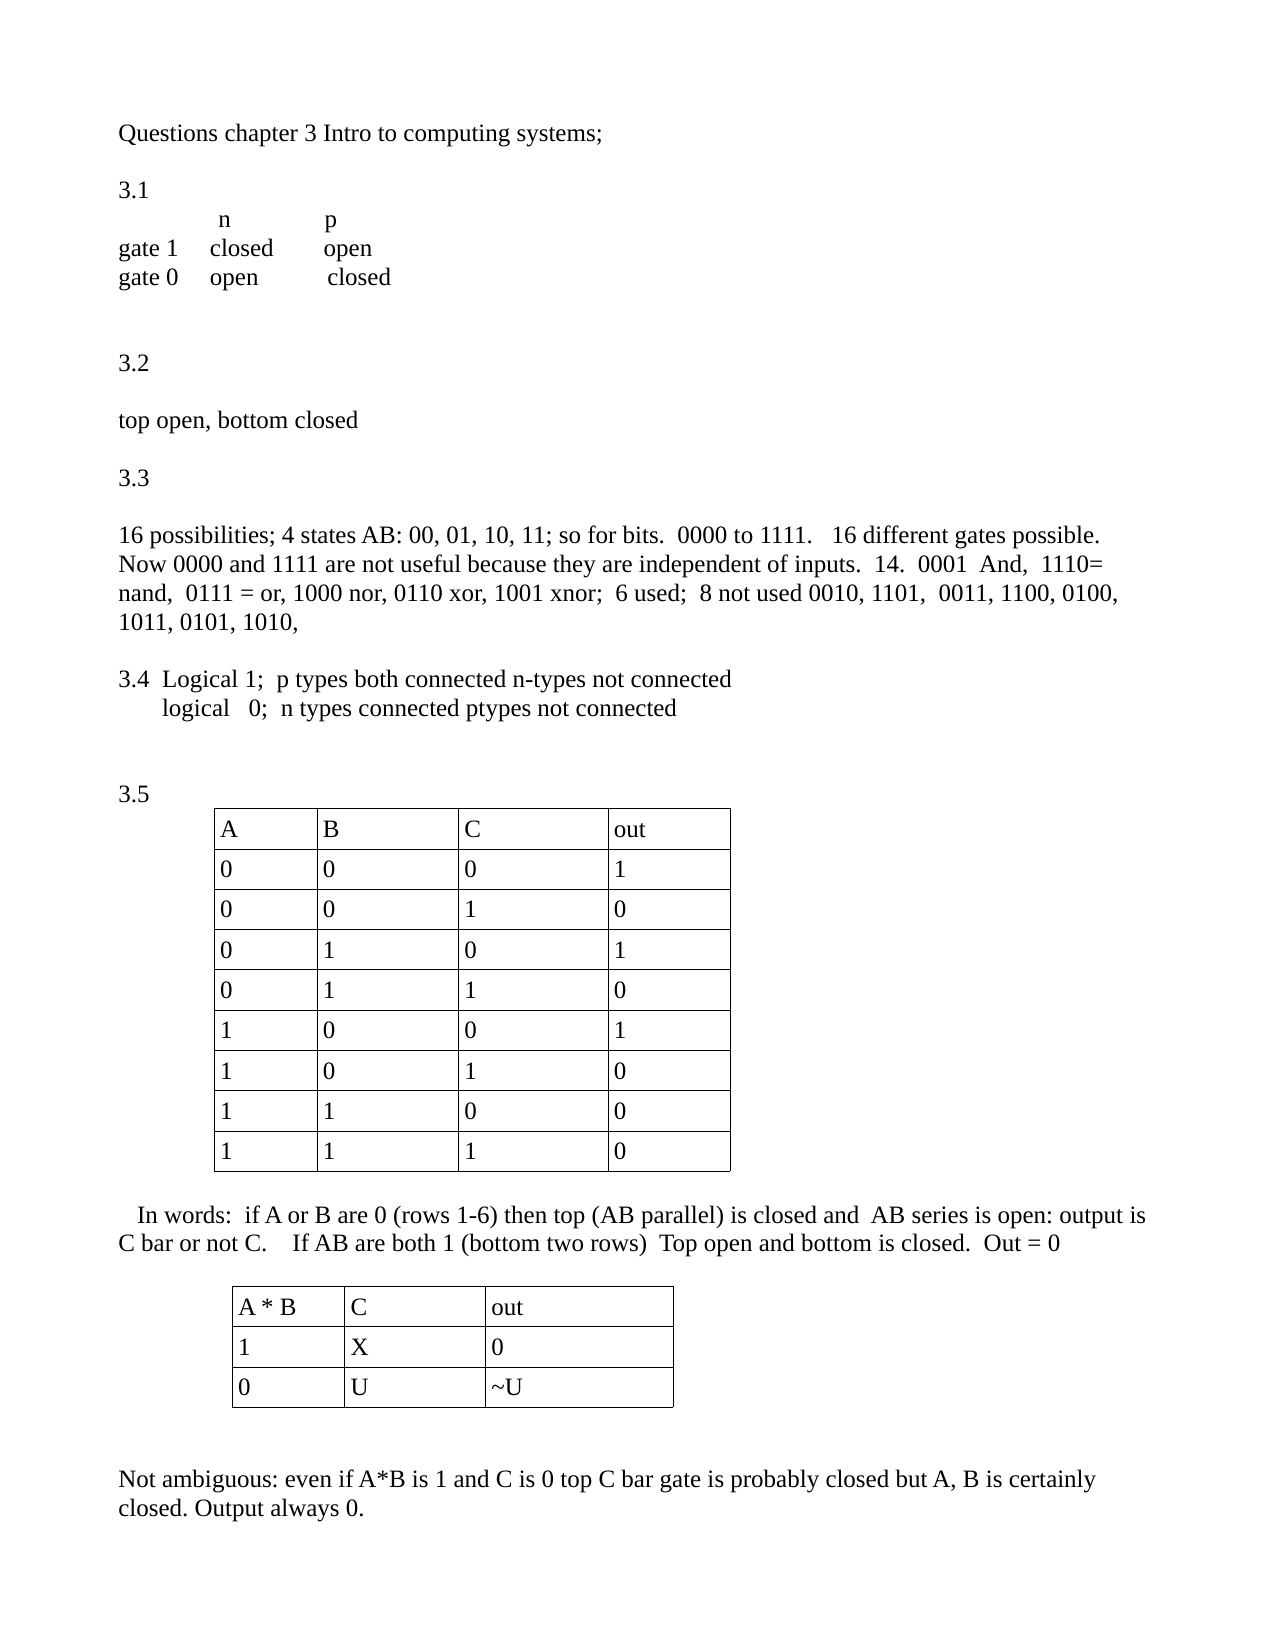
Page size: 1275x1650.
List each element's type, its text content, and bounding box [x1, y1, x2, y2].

table_cell 0 [459, 1091, 608, 1131]
text n p [118, 204, 1157, 233]
table_cell 0 [609, 1051, 730, 1090]
table_cell 1 [318, 1091, 458, 1131]
text top open, bottom closed [118, 406, 1157, 434]
table_header B [318, 809, 458, 848]
table_cell 0 [486, 1327, 673, 1367]
table_cell X [345, 1327, 485, 1367]
table_cell 1 [609, 850, 730, 889]
table_header out [609, 809, 730, 848]
table_cell 0 [609, 1132, 730, 1171]
table_cell 1 [215, 1091, 317, 1131]
table_header A * B [233, 1287, 344, 1326]
table_cell 1 [459, 890, 608, 929]
table_cell 0 [215, 890, 317, 929]
table_cell 1 [609, 930, 730, 969]
table_cell 1 [318, 1132, 458, 1171]
table_cell 1 [318, 930, 458, 969]
table_cell 0 [318, 1011, 458, 1050]
table_cell 0 [459, 930, 608, 969]
table_cell 0 [609, 970, 730, 1010]
table_cell 1 [233, 1327, 344, 1367]
table_cell 0 [609, 890, 730, 929]
table_cell 0 [459, 1011, 608, 1050]
table_header out [486, 1287, 673, 1326]
text Questions chapter 3 Intro to computing systems; [118, 118, 1157, 147]
table_cell 0 [318, 890, 458, 929]
table_cell 1 [459, 1132, 608, 1171]
table_cell 0 [215, 850, 317, 889]
text 3.5 [118, 779, 1157, 808]
text 3.3 [118, 463, 1157, 492]
text logical 0; n types connected ptypes not connected [118, 693, 1157, 722]
table_header C [459, 809, 608, 848]
table_cell 0 [459, 850, 608, 889]
table_cell 1 [459, 970, 608, 1010]
table_cell 1 [609, 1011, 730, 1050]
table_cell 1 [318, 970, 458, 1010]
table_cell 0 [233, 1368, 344, 1407]
table_cell 0 [609, 1091, 730, 1131]
table_cell 1 [215, 1132, 317, 1171]
table_cell 0 [318, 850, 458, 889]
text 3.1 [118, 176, 1157, 204]
text 3.2 [118, 348, 1157, 377]
table_cell ~U [486, 1368, 673, 1407]
text In words: if A or B are 0 (rows 1-6) then top (AB parallel) is closed and AB series is open: output is C bar or not C. If AB are both 1 (bottom two rows) Top open and bottom is closed. Out = 0 [118, 1200, 1157, 1257]
text 16 possibilities; 4 states AB: 00, 01, 10, 11; so for bits. 0000 to 1111. 16 different gates possible. Now 0000 and 1111 are not useful because they are independent of inputs. 14. 0001 And, 1110= nand, 0111 = or, 1000 nor, 0110 xor, 1001 xnor; 6 used; 8 not used 0010, 1101, 0011, 1100, 0100, 1011, 0101, 1010, [118, 521, 1157, 636]
table_cell U [345, 1368, 485, 1407]
table_cell 1 [459, 1051, 608, 1090]
table_header C [345, 1287, 485, 1326]
table_cell 0 [318, 1051, 458, 1090]
table_cell 1 [215, 1051, 317, 1090]
table_cell 0 [215, 930, 317, 969]
table_header A [215, 809, 317, 848]
text 3.4 Logical 1; p types both connected n-types not connected [118, 664, 1157, 693]
text gate 1 closed open [118, 233, 1157, 262]
text Not ambiguous: even if A*B is 1 and C is 0 top C bar gate is probably closed but A, B is certainly closed. Output always 0. [118, 1464, 1157, 1522]
table_cell 0 [215, 970, 317, 1010]
table_cell 1 [215, 1011, 317, 1050]
text gate 0 open closed [118, 262, 1157, 291]
